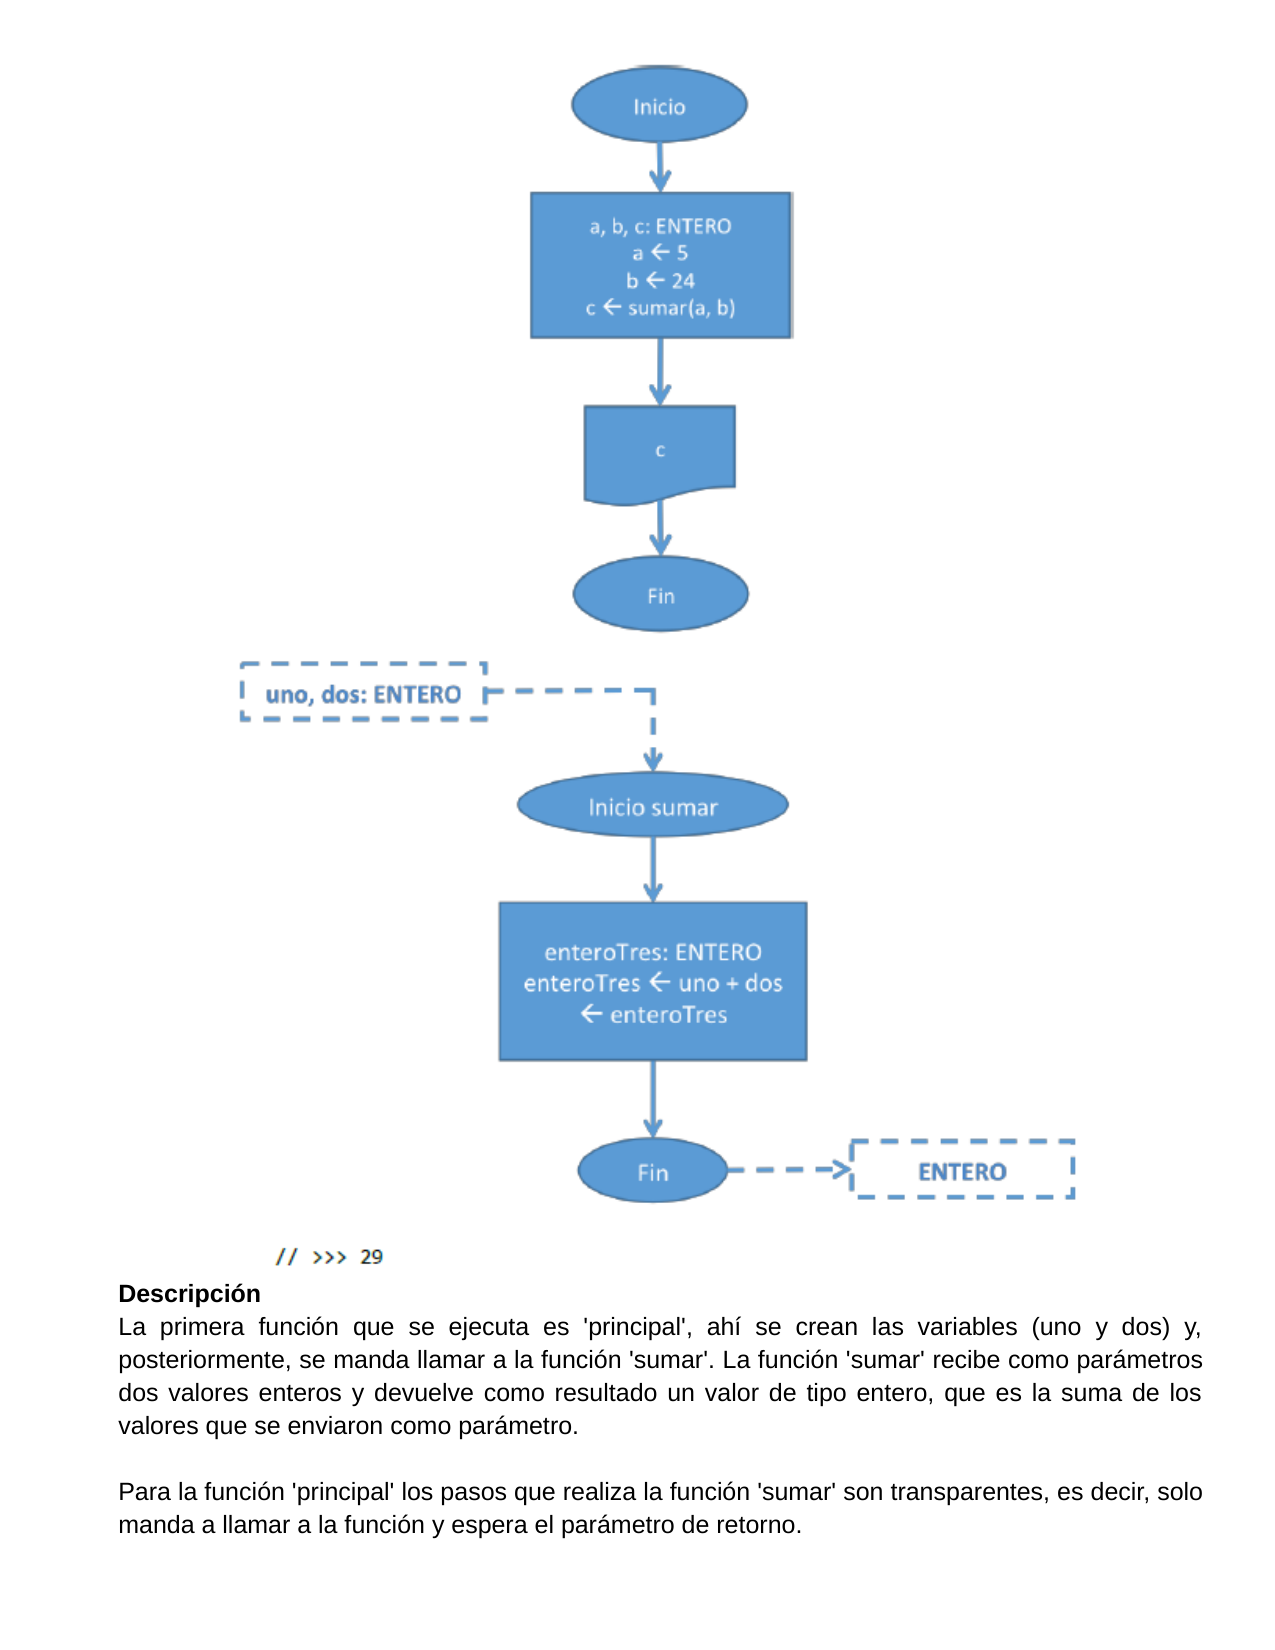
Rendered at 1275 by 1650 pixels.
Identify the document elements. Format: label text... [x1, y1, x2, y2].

text Para la función 'principal' los pasos que realiza la función 'sumar' son transparentes, es decir, solo manda a llamar a la función y espera el parámetro de retorno. [118, 1477, 1205, 1539]
text Descripción [118, 1279, 1205, 1308]
text La primera función que se ejecuta es 'principal', ahí se crean las variables (uno y dos) y, posteriormente, se manda llamar a la función 'sumar'. La función 'sumar' recibe como parámetros dos valores enteros y devuelve como resultado un valor de tipo entero, que es la suma de los valores que se enviaron como parámetro. [118, 1312, 1205, 1440]
